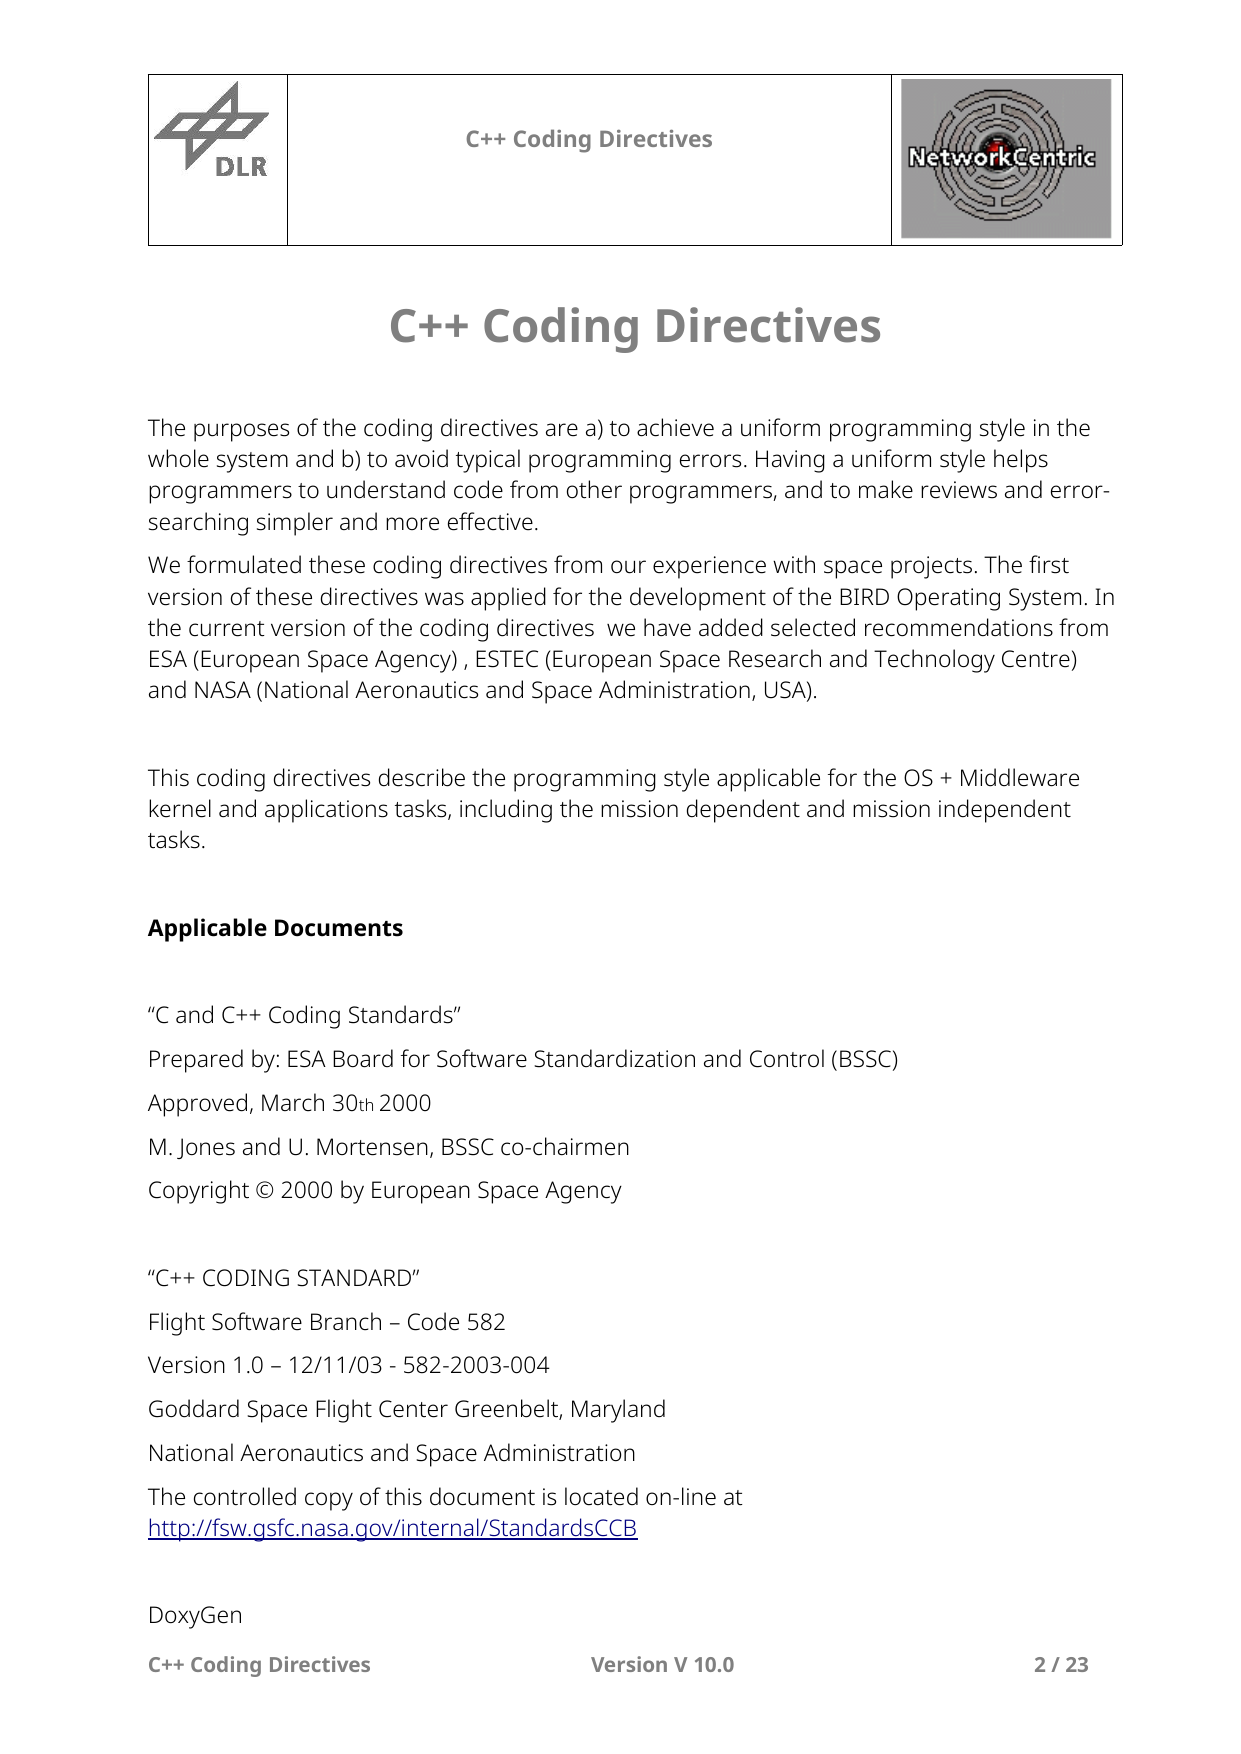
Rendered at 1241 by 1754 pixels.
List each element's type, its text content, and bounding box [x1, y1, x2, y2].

text Goddard Space Flight Center Greenbelt, Maryland [148, 1393, 1122, 1424]
text Prepared by: ESA Board for Software Standardization and Control (BSSC) [148, 1043, 1122, 1074]
text Version 1.0 – 12/11/03 - 582-2003-004 [148, 1349, 1122, 1381]
text This coding directives describe the programming style applicable for the OS + Middleware kernel and applications tasks, including the mission dependent and mission independent tasks. [148, 762, 1122, 856]
text Applicable Documents [148, 912, 1122, 943]
picture [154, 81, 269, 176]
text We formulated these coding directives from our experience with space projects. The first version of these directives was applied for the development of the BIRD Operating System. In the current version of the coding directives we have added selected recommendations from ESA (European Space Agency) , ESTEC (European Space Research and Technology Centre) and NASA (National Aeronautics and Space Administration, USA). [148, 549, 1122, 706]
text The controlled copy of this document is located on-line at http://fsw.gsfc.nasa.gov/internal/StandardsCCB [148, 1481, 1122, 1543]
text “C and C++ Coding Standards” [148, 999, 1122, 1031]
text Approved, March 30th 2000 [148, 1087, 1122, 1118]
text “C++ CODING STANDARD” [148, 1262, 1122, 1293]
text Flight Software Branch – Code 582 [148, 1306, 1122, 1337]
text M. Jones and U. Mortensen, BSSC co-chairmen [148, 1131, 1122, 1162]
text National Aeronautics and Space Administration [148, 1437, 1122, 1468]
text The purposes of the coding directives are a) to achieve a uniform programming style in the whole system and b) to avoid typical programming errors. Having a uniform style helps programmers to understand code from other programmers, and to make reviews and error-searching simpler and more effective. [148, 412, 1122, 537]
text DoxyGen [148, 1599, 1122, 1631]
subtitle C++ Coding Directives [148, 293, 1122, 356]
text Copyright © 2000 by European Space Agency [148, 1174, 1122, 1206]
